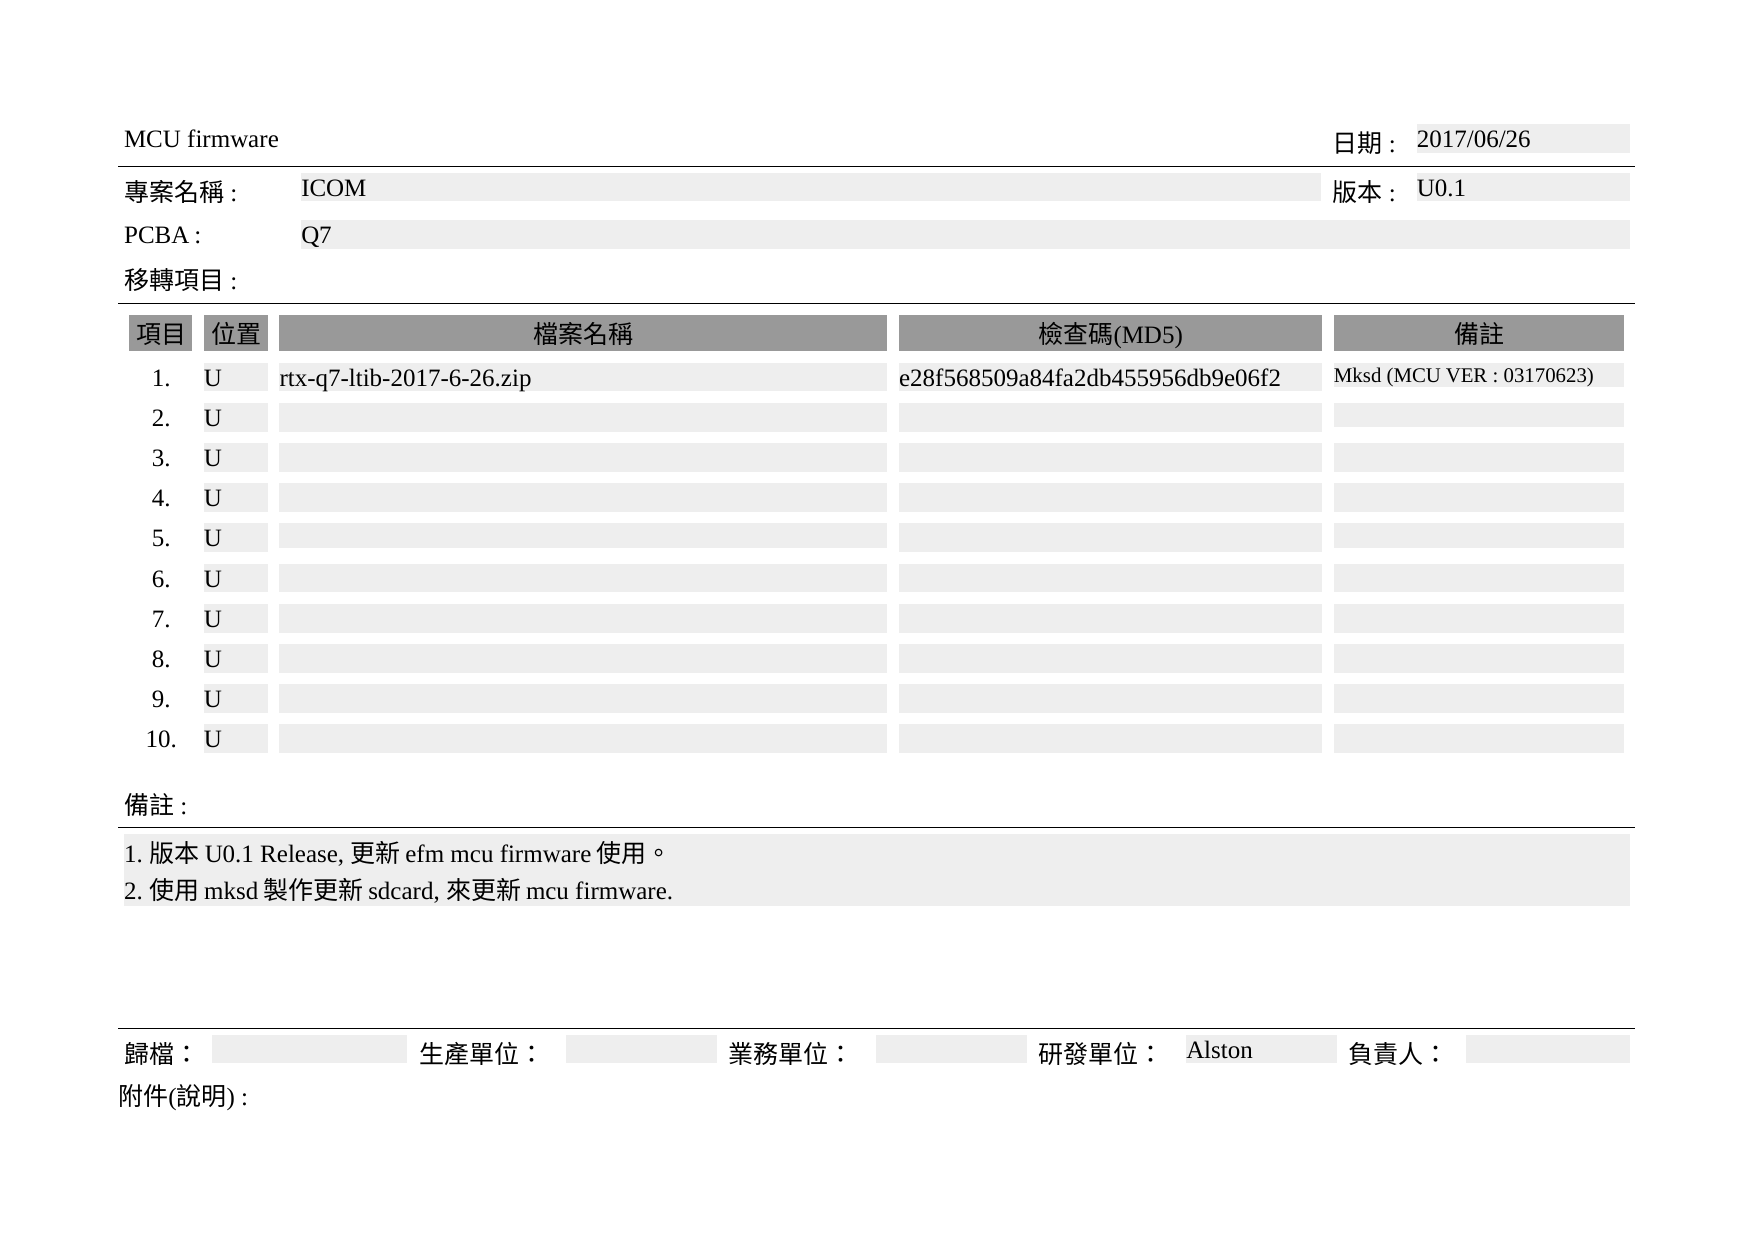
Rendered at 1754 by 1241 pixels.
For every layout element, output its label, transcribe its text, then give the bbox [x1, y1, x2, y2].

table_cell U [198, 719, 273, 759]
table_cell 移轉項目 : [118, 255, 1635, 302]
table_header 檢查碼(MD5) [893, 309, 1328, 357]
table_cell U [198, 679, 273, 719]
table_cell U [198, 639, 273, 679]
table_cell U [198, 518, 273, 558]
table_cell [1328, 598, 1630, 638]
table_cell 備註 : [118, 780, 1635, 827]
table_cell 研發單位： [1033, 1029, 1180, 1077]
table_cell [274, 397, 893, 437]
table_cell U [198, 478, 273, 518]
table_cell [871, 1029, 1033, 1077]
table_cell [893, 679, 1328, 719]
table_cell [1328, 719, 1630, 759]
table_cell Mksd (MCU VER : 03170623) [1328, 357, 1630, 397]
table_header 日期 : [1327, 118, 1411, 166]
table_cell [893, 639, 1328, 679]
table_cell PCBA : [118, 215, 295, 255]
table_cell Alston [1180, 1029, 1342, 1077]
table_cell 10. [124, 719, 198, 759]
table_cell [118, 304, 1635, 779]
table_header 位置 [198, 309, 273, 357]
table_cell [893, 558, 1328, 598]
table_cell U [198, 397, 273, 437]
text 附件(說明) : [118, 1077, 1636, 1113]
table_header 備註 [1328, 309, 1630, 357]
table_cell [274, 518, 893, 558]
table_cell Q7 [295, 215, 1635, 255]
table_cell 版本 : [1327, 167, 1411, 214]
table_cell [274, 558, 893, 598]
table_cell [893, 397, 1328, 437]
table_cell [1328, 518, 1630, 558]
table_cell e28f568509a84fa2db455956db9e06f2 [893, 357, 1328, 397]
table_cell [274, 679, 893, 719]
table_cell [893, 598, 1328, 638]
table_cell 6. [124, 558, 198, 598]
table_cell 1. [124, 357, 198, 397]
table_cell U [198, 598, 273, 638]
table_cell U [198, 357, 273, 397]
table_cell 9. [124, 679, 198, 719]
table_cell [1328, 639, 1630, 679]
table_cell ICOM [295, 167, 1327, 214]
table_cell 歸檔： [118, 1029, 207, 1077]
table_cell [1328, 438, 1630, 478]
table_cell 4. [124, 478, 198, 518]
table_cell [893, 719, 1328, 759]
table_header MCU firmware [118, 118, 1327, 166]
table_header 檔案名稱 [274, 309, 893, 357]
table_header 2017/06/26 [1411, 118, 1635, 166]
table_cell U [198, 438, 273, 478]
table_cell [561, 1029, 723, 1077]
table_cell [274, 438, 893, 478]
table_cell [274, 639, 893, 679]
table_cell [274, 719, 893, 759]
table_cell [893, 478, 1328, 518]
table_cell 1. 版本 U0.1 Release, 更新efm mcu firmware使用。 2. 使用mksd製作更新sdcard, 來更新mcu firmware. [118, 828, 1635, 1028]
table_cell [207, 1029, 413, 1077]
table_cell 生產單位： [413, 1029, 561, 1077]
table_cell 8. [124, 639, 198, 679]
table_cell rtx-q7-ltib-2017-6-26.zip [274, 357, 893, 397]
table_cell [1328, 478, 1630, 518]
table_cell 專案名稱 : [118, 167, 295, 214]
table_cell 負責人： [1343, 1029, 1460, 1077]
table_cell 5. [124, 518, 198, 558]
table_cell U [198, 558, 273, 598]
table_cell 3. [124, 438, 198, 478]
table_cell [893, 438, 1328, 478]
table_header 項目 [124, 309, 198, 357]
table_cell [1328, 558, 1630, 598]
table_cell [274, 478, 893, 518]
table_cell U0.1 [1411, 167, 1635, 214]
table_cell 業務單位： [723, 1029, 871, 1077]
table_cell [1460, 1029, 1635, 1077]
table_cell [274, 598, 893, 638]
table_cell [1328, 679, 1630, 719]
table_cell 7. [124, 598, 198, 638]
table_cell [1328, 397, 1630, 437]
table_cell [893, 518, 1328, 558]
table_cell 2. [124, 397, 198, 437]
